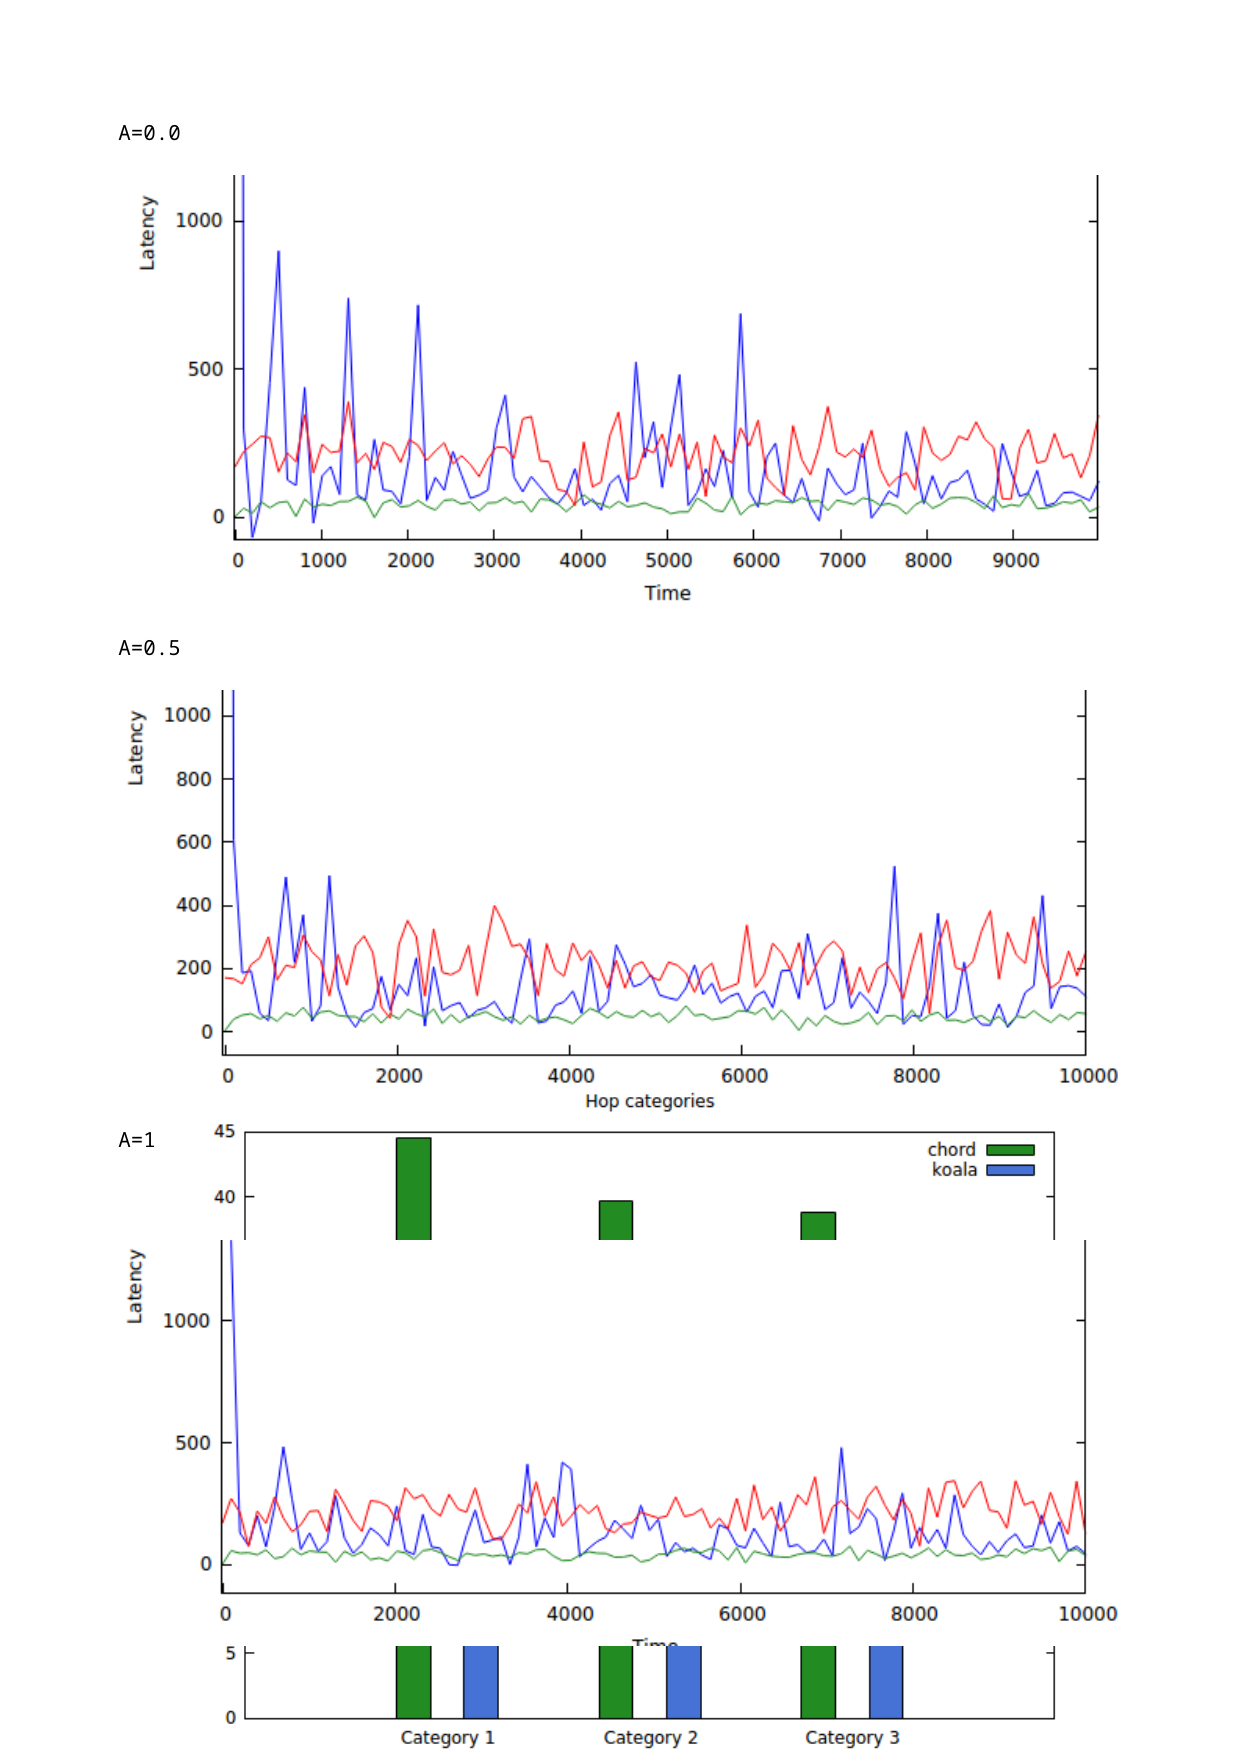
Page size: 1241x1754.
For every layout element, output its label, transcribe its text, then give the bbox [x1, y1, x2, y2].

text A=0.5 [118, 633, 1122, 662]
picture [132, 175, 1108, 605]
text [1068, 1125, 1122, 1153]
text A=0.0 [118, 118, 1122, 147]
picture [121, 690, 1119, 1754]
text A=1 [118, 1125, 173, 1153]
